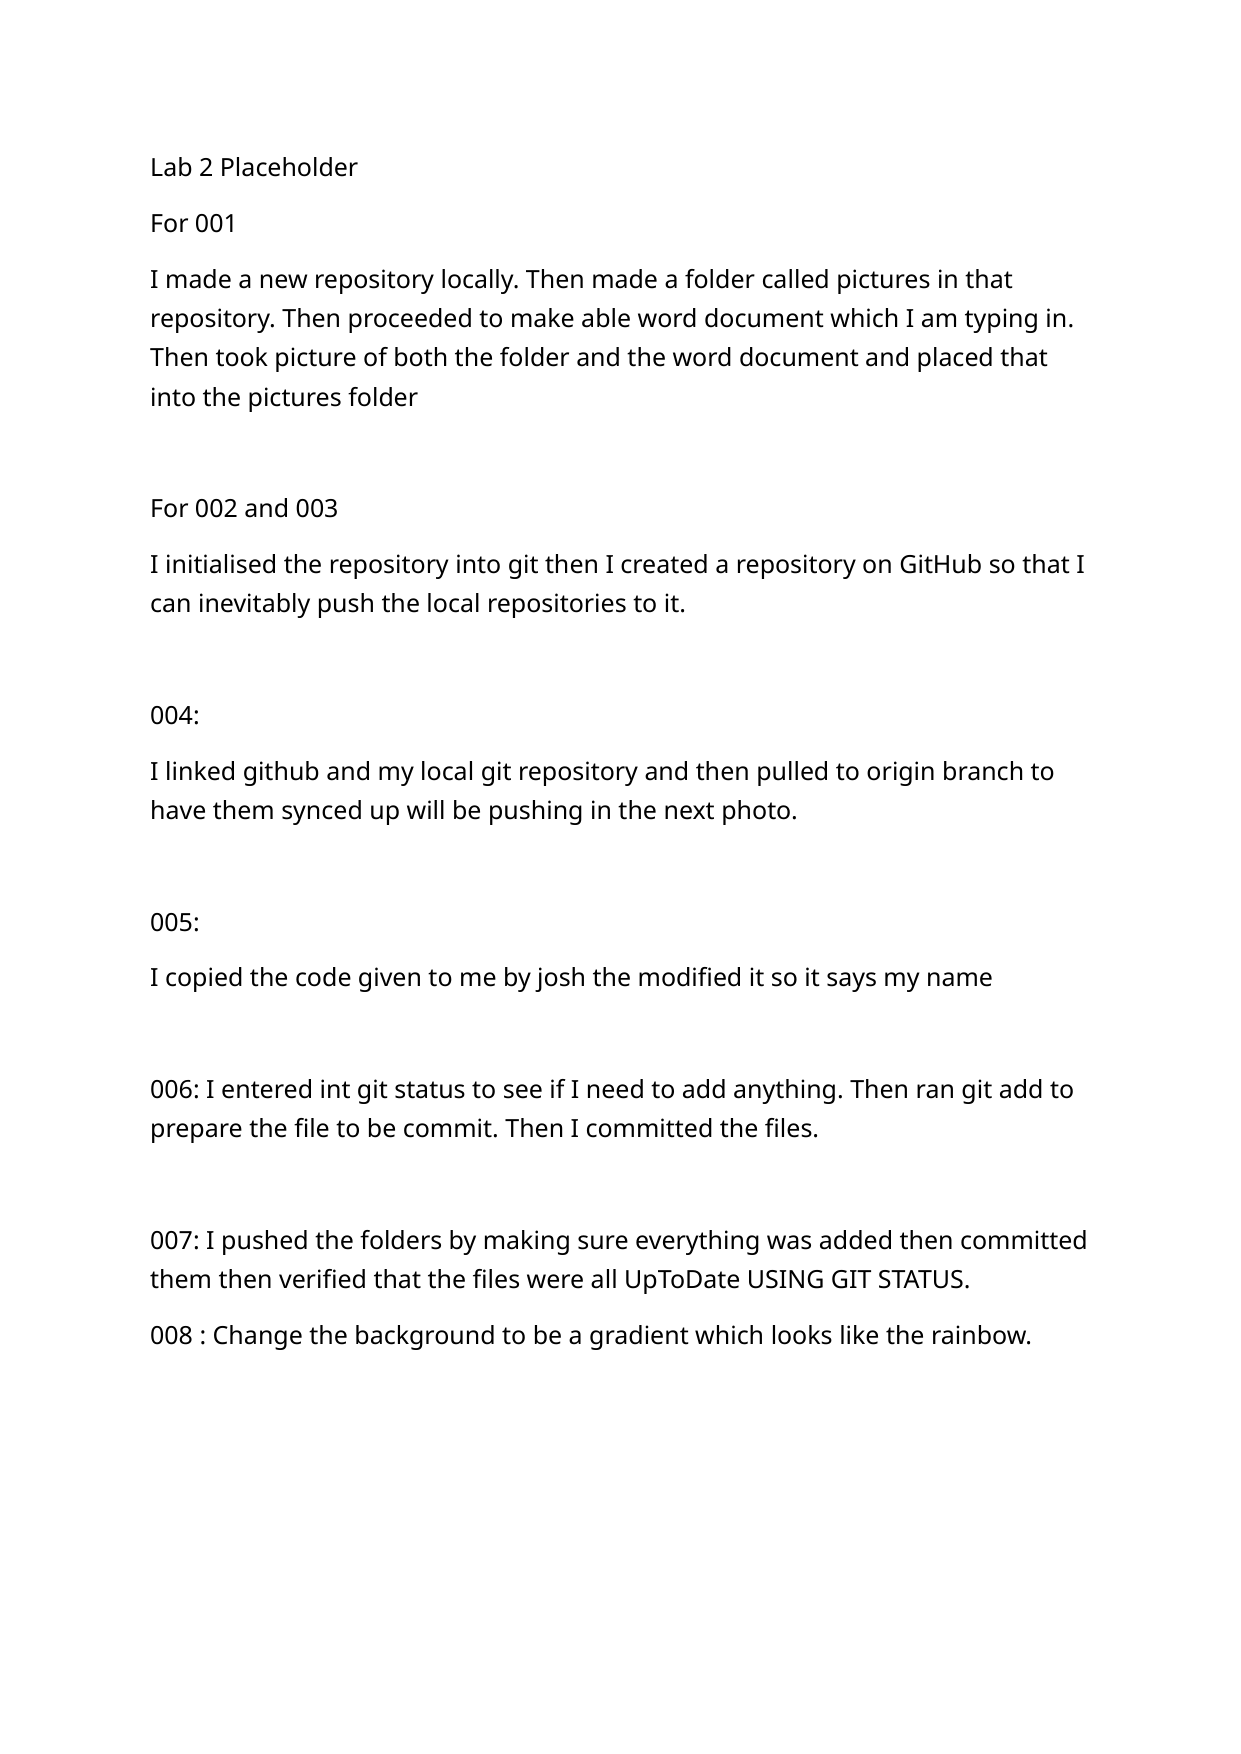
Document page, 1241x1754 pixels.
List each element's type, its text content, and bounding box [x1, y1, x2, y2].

text I linked github and my local git repository and then pulled to origin branch to have them synced up will be pushing in the next photo. [150, 753, 1090, 827]
text Lab 2 Placeholder [150, 150, 1090, 184]
text 004: [150, 697, 1090, 732]
text I copied the code given to me by josh the modified it so it says my name [150, 960, 1090, 994]
text For 001 [150, 206, 1090, 240]
text I made a new repository locally. Then made a folder called pictures in that repository. Then proceeded to make able word document which I am typing in. Then took picture of both the folder and the word document and placed that into the pictures folder [150, 262, 1090, 413]
text I initialised the repository into git then I created a repository on GitHub so that I can inevitably push the local repositories to it. [150, 547, 1090, 620]
text 008 : Change the background to be a gradient which looks like the rainbow. [150, 1317, 1090, 1352]
text 005: [150, 904, 1090, 938]
text 007: I pushed the folders by making sure everything was added then committed them then verified that the files were all UpToDate USING GIT STATUS. [150, 1222, 1090, 1296]
text For 002 and 003 [150, 491, 1090, 525]
text 006: I entered int git status to see if I need to add anything. Then ran git add to prepare the file to be commit. Then I committed the files. [150, 1072, 1090, 1145]
